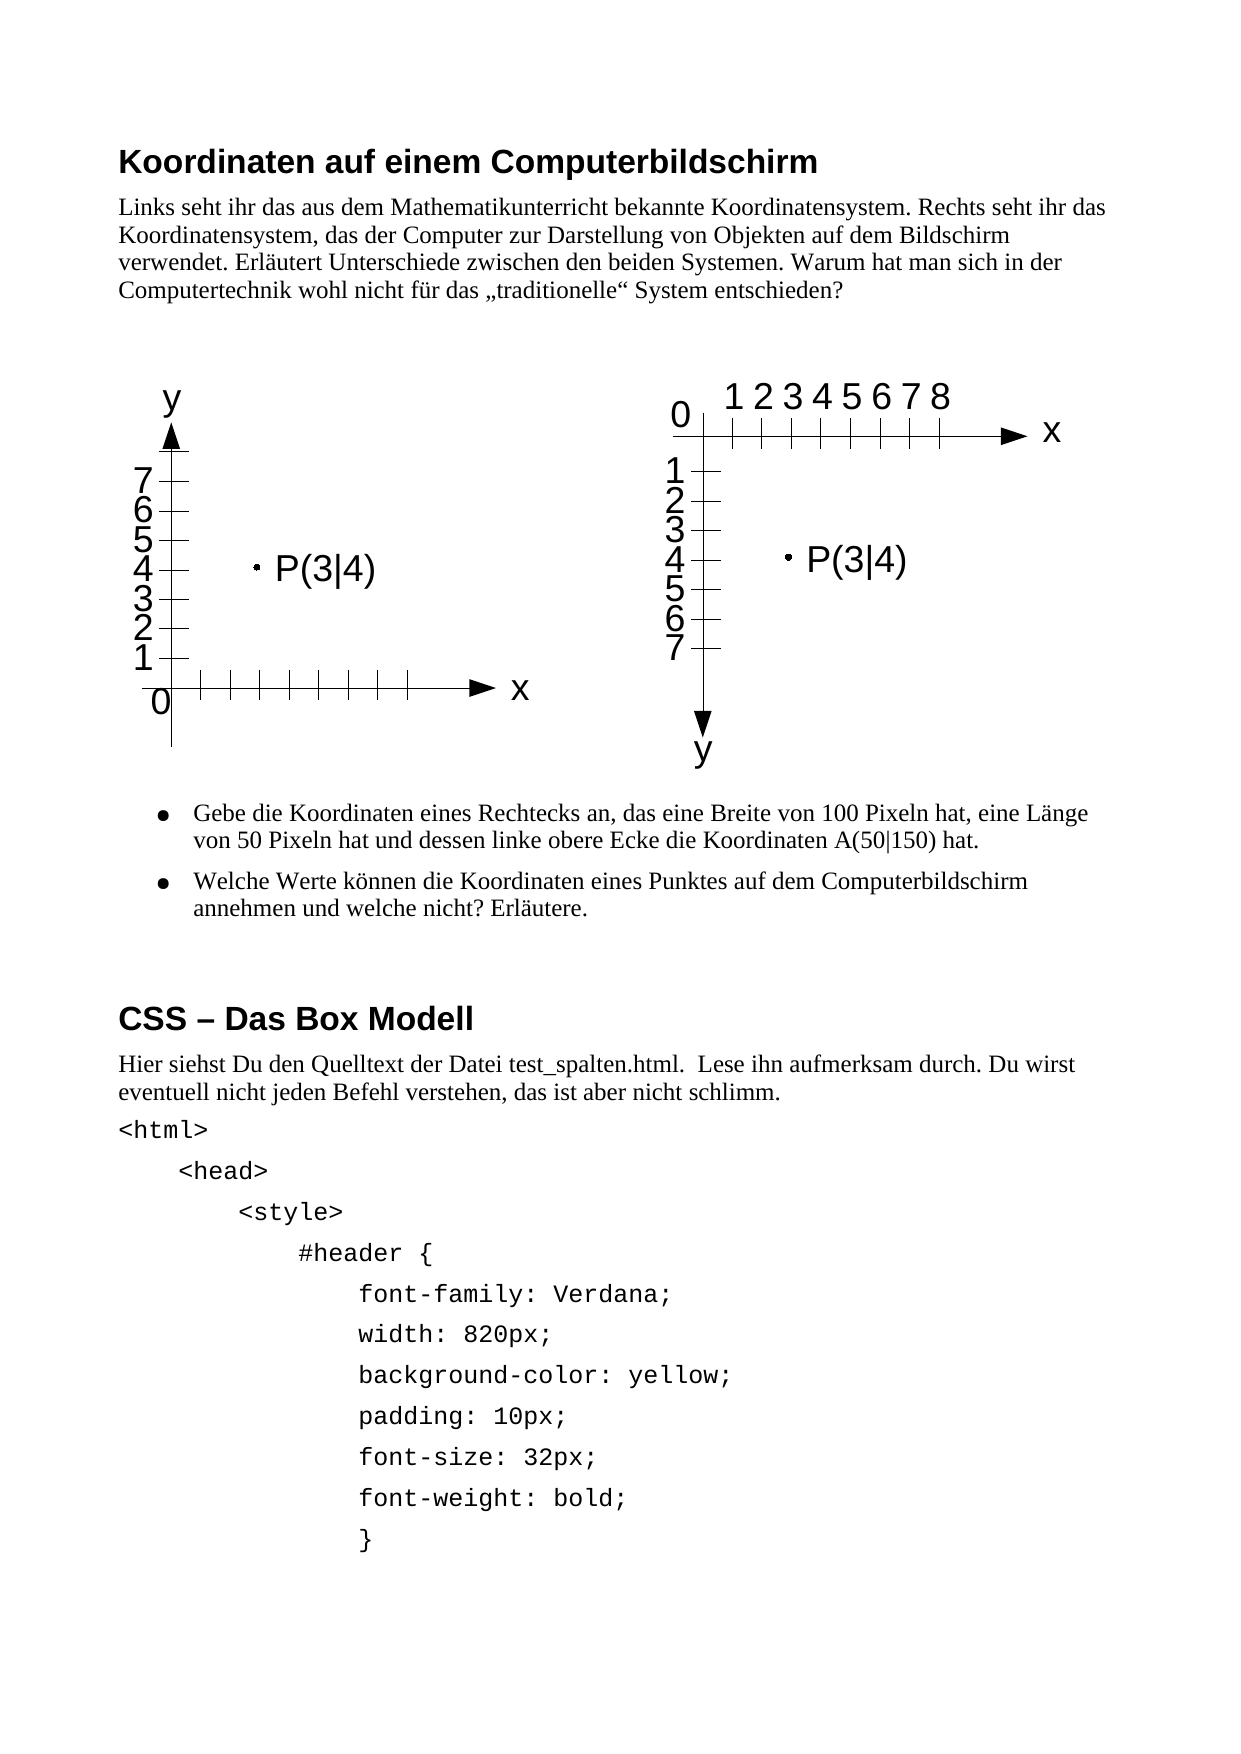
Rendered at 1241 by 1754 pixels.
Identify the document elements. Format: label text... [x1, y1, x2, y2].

text <head> [118, 1159, 1122, 1187]
text width: 820px; [118, 1322, 1122, 1350]
text padding: 10px; [118, 1404, 1122, 1432]
text font-weight: bold; [118, 1485, 1122, 1514]
text Links seht ihr das aus dem Mathematikunterricht bekannte Koordinatensystem. Rechts seht ihr das Koordinatensystem, das der Computer zur Darstellung von Objekten auf dem Bildschirm verwendet. Erläutert Unterschiede zwischen den beiden Systemen. Warum hat man sich in der Computertechnik wohl nicht für das „traditionelle“ System entschieden? [118, 193, 1122, 304]
text background-color: yellow; [118, 1363, 1122, 1391]
text <html> [118, 1118, 1122, 1146]
text } [118, 1526, 1122, 1554]
text #header { [118, 1240, 1122, 1269]
subtitle Koordinaten auf einem Computerbildschirm [118, 143, 1122, 181]
list Welche Werte können die Koordinaten eines Punktes auf dem Computerbildschirm annehmen und welche nicht? Erläutere. [156, 867, 1122, 922]
text font-family: Verdana; [118, 1281, 1122, 1309]
text Hier siehst Du den Quelltext der Datei test_spalten.html. Lese ihn aufmerksam durch. Du wirst eventuell nicht jeden Befehl verstehen, das ist aber nicht schlimm. [118, 1050, 1122, 1105]
list Gebe die Koordinaten eines Rechtecks an, das eine Breite von 100 Pixeln hat, eine Länge von 50 Pixeln hat und dessen linke obere Ecke die Koordinaten A(50|150) hat. [156, 799, 1122, 854]
text <style> [118, 1199, 1122, 1228]
subtitle CSS – Das Box Modell [118, 1000, 1122, 1037]
text font-size: 32px; [118, 1444, 1122, 1473]
